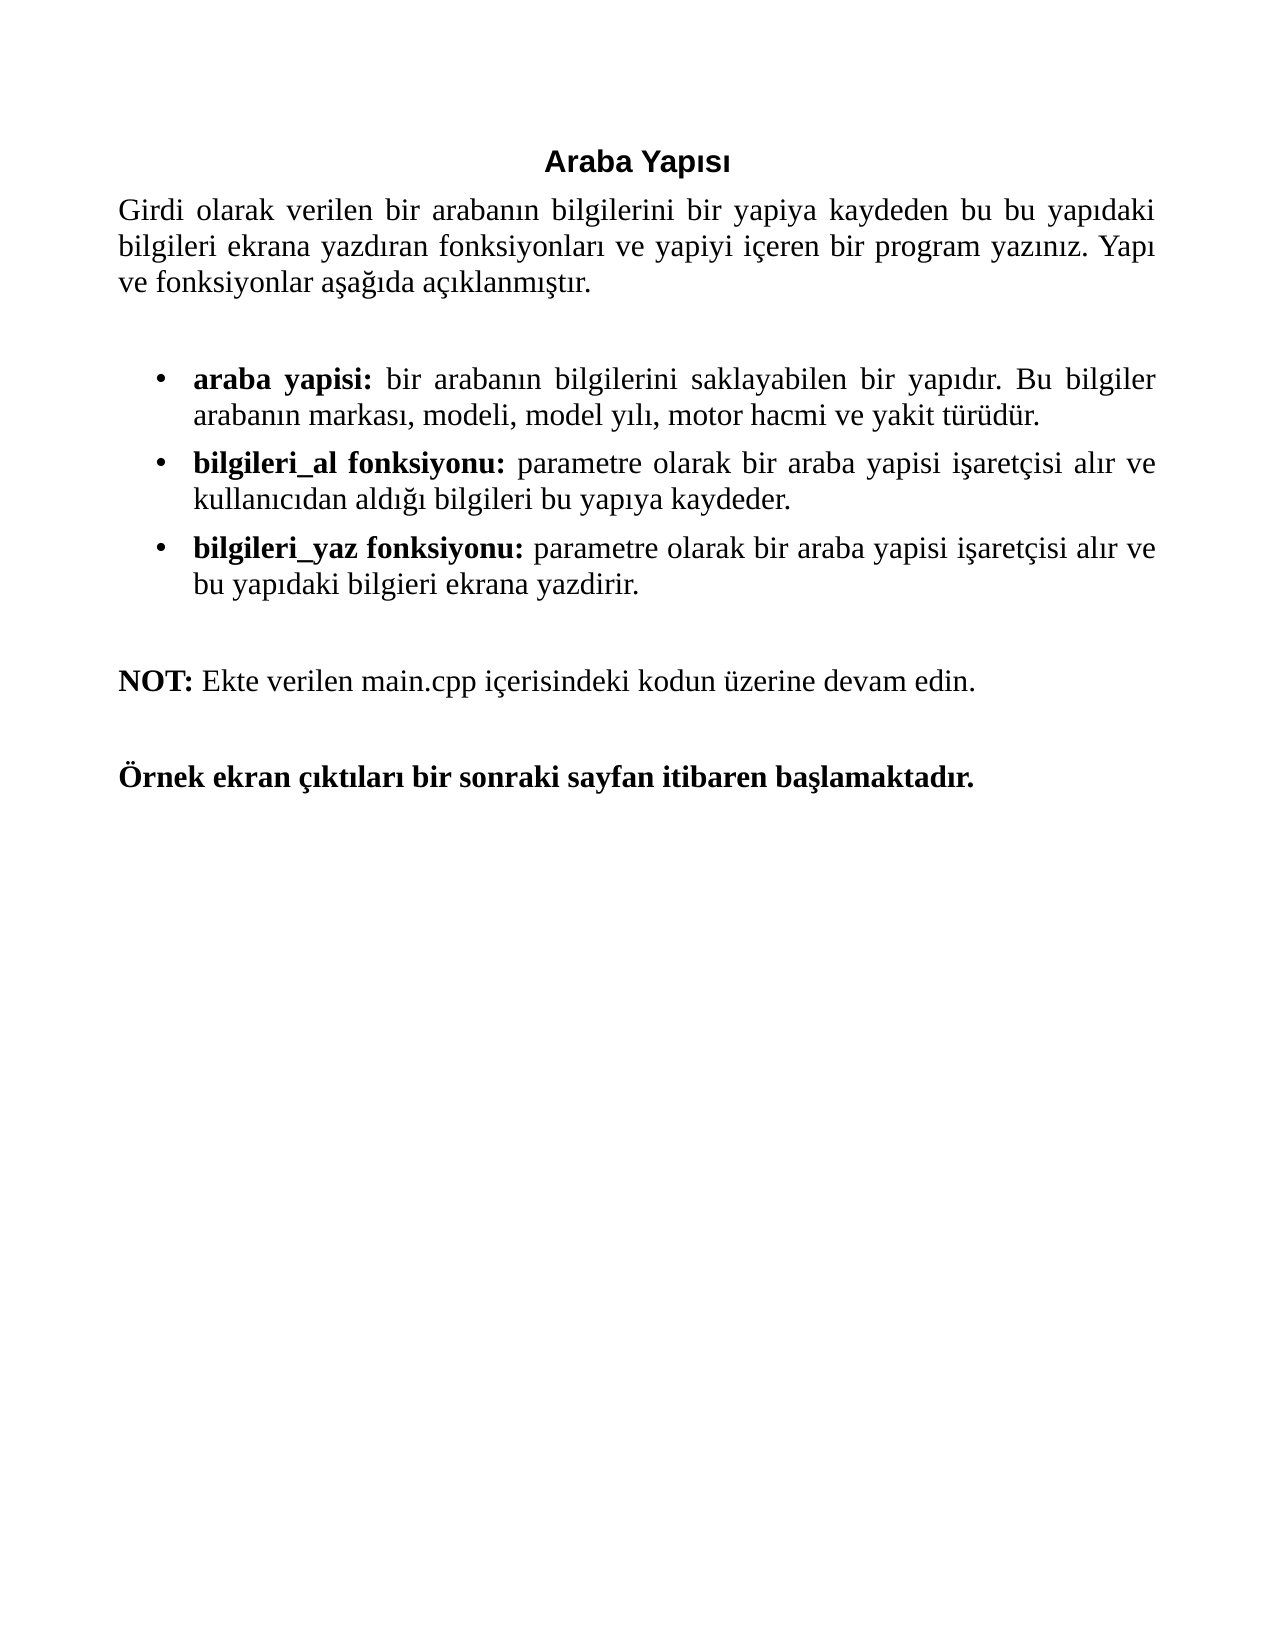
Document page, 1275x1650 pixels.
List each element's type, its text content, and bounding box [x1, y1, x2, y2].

title Araba Yapısı [118, 143, 1157, 179]
list bilgileri_al fonksiyonu: parametre olarak bir araba yapisi işaretçisi alır ve kullanıcıdan aldığı bilgileri bu yapıya kaydeder. [156, 445, 1157, 517]
text NOT: Ekte verilen main.cpp içerisindeki kodun üzerine devam edin. [118, 662, 1157, 698]
list bilgileri_yaz fonksiyonu: parametre olarak bir araba yapisi işaretçisi alır ve bu yapıdaki bilgieri ekrana yazdirir. [156, 529, 1157, 601]
list araba yapisi: bir arabanın bilgilerini saklayabilen bir yapıdır. Bu bilgiler arabanın markası, modeli, model yılı, motor hacmi ve yakit türüdür. [156, 360, 1157, 432]
text Örnek ekran çıktıları bir sonraki sayfan itibaren başlamaktadır. [118, 759, 1157, 795]
text Girdi olarak verilen bir arabanın bilgilerini bir yapiya kaydeden bu bu yapıdaki bilgileri ekrana yazdıran fonksiyonları ve yapiyi içeren bir program yazınız. Yapı ve fonksiyonlar aşağıda açıklanmıştır. [118, 192, 1157, 299]
